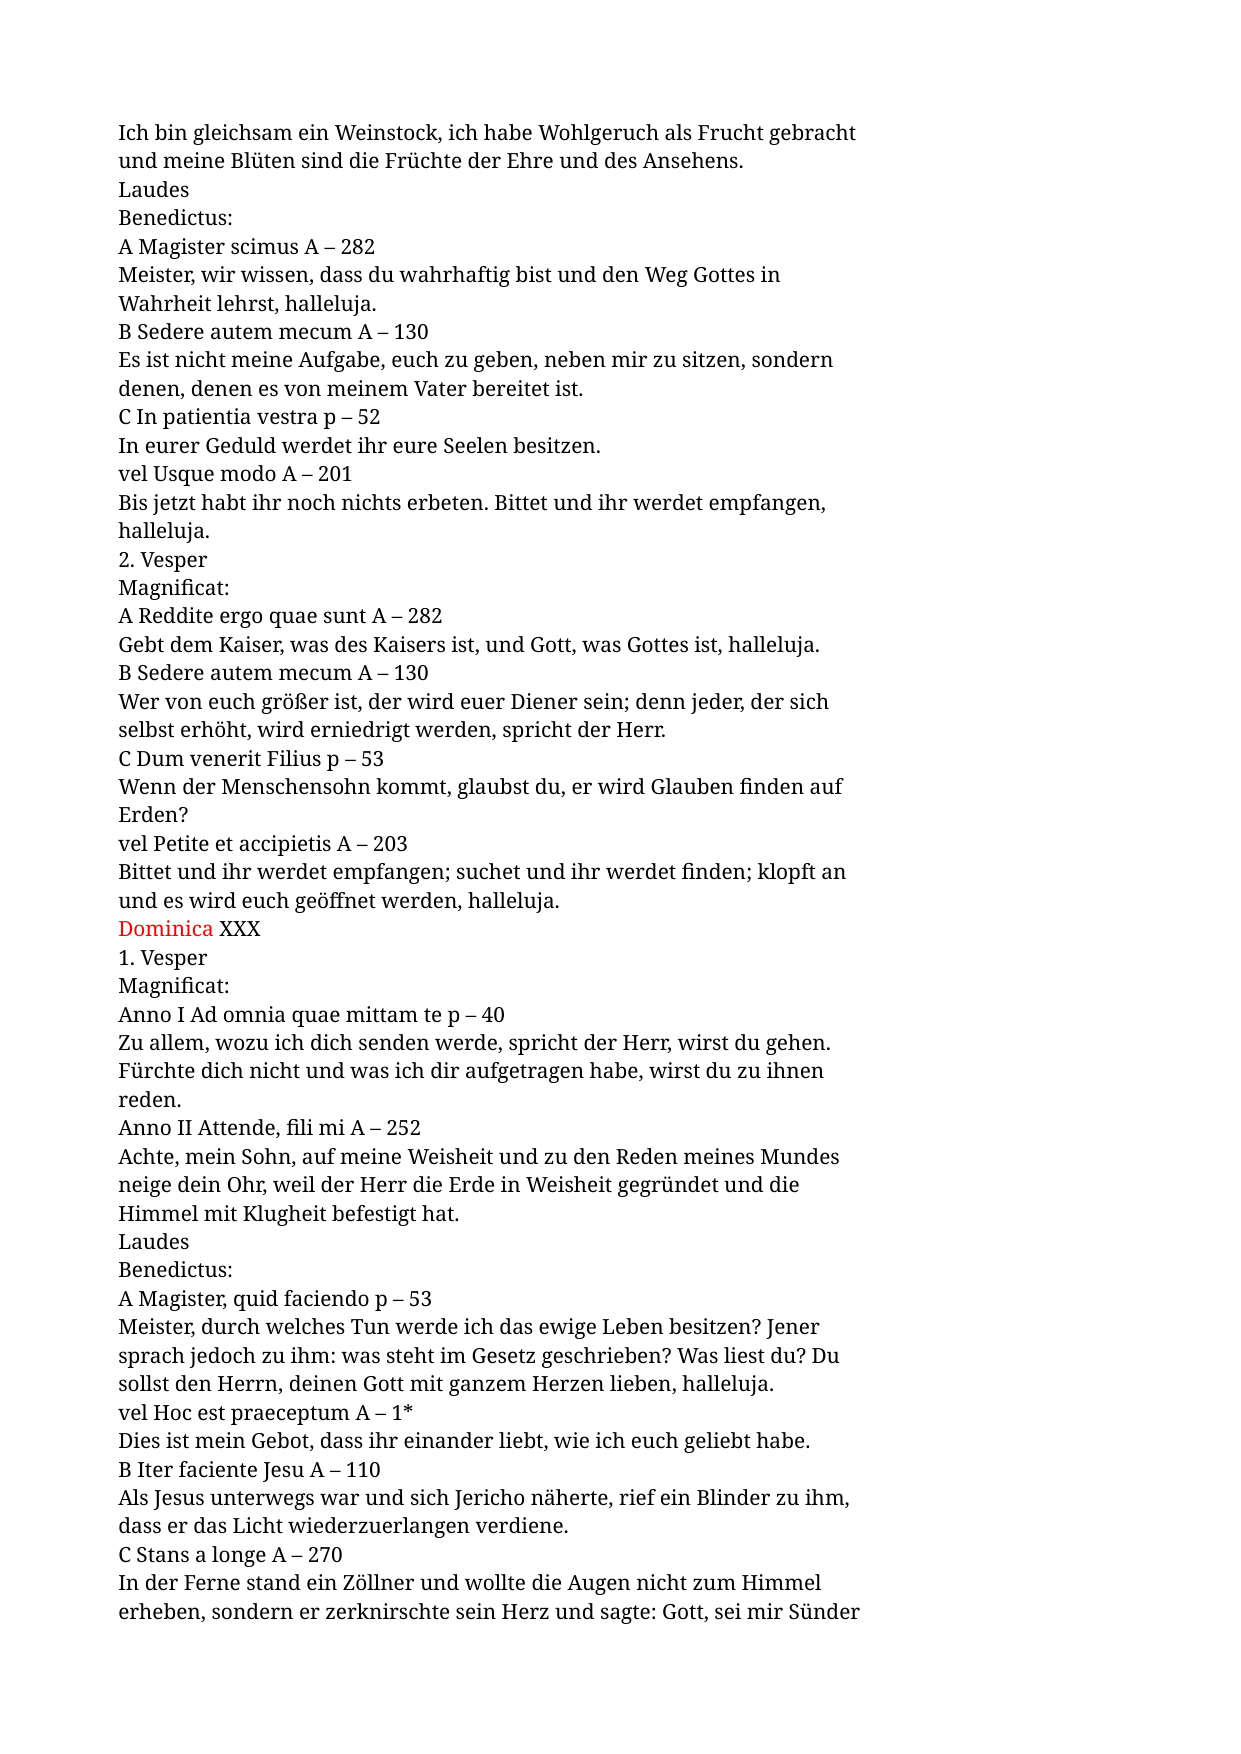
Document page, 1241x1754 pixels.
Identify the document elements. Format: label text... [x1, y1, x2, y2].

text C Stans a longe A – 270 [118, 1540, 1122, 1568]
text vel Usque modo A – 201 [118, 459, 1122, 488]
text neige dein Ohr, weil der Herr die Erde in Weisheit gegründet und die [118, 1170, 1122, 1199]
text Benedictus: [118, 1256, 1122, 1284]
text Meister, durch welches Tun werde ich das ewige Leben besitzen? Jener [118, 1312, 1122, 1341]
text 2. Vesper [118, 545, 1122, 573]
text In eurer Geduld werdet ihr eure Seelen besitzen. [118, 431, 1122, 459]
text In der Ferne stand ein Zöllner und wollte die Augen nicht zum Himmel [118, 1568, 1122, 1597]
text Es ist nicht meine Aufgabe, euch zu geben, neben mir zu sitzen, sondern [118, 346, 1122, 374]
text 1. Vesper [118, 943, 1122, 971]
text Himmel mit Klugheit befestigt hat. [118, 1199, 1122, 1227]
text Dominica XXX [118, 914, 1122, 943]
text Dies ist mein Gebot, dass ihr einander liebt, wie ich euch geliebt habe. [118, 1426, 1122, 1455]
text A Magister, quid faciendo p – 53 [118, 1284, 1122, 1312]
text Erden? [118, 801, 1122, 829]
text B Sedere autem mecum A – 130 [118, 658, 1122, 687]
text Achte, mein Sohn, auf meine Weisheit und zu den Reden meines Mundes [118, 1142, 1122, 1170]
text Laudes [118, 1227, 1122, 1256]
text sprach jedoch zu ihm: was steht im Gesetz geschrieben? Was liest du? Du [118, 1341, 1122, 1369]
text A Magister scimus A – 282 [118, 232, 1122, 260]
text vel Petite et accipietis A – 203 [118, 829, 1122, 857]
text Benedictus: [118, 203, 1122, 232]
text Bittet und ihr werdet empfangen; suchet und ihr werdet finden; klopft an [118, 857, 1122, 886]
text sollst den Herrn, deinen Gott mit ganzem Herzen lieben, halleluja. [118, 1369, 1122, 1398]
text B Sedere autem mecum A – 130 [118, 317, 1122, 346]
text Magnificat: [118, 971, 1122, 1000]
text vel Hoc est praeceptum A – 1* [118, 1398, 1122, 1426]
text Anno II Attende, fili mi A – 252 [118, 1113, 1122, 1142]
text Wenn der Menschensohn kommt, glaubst du, er wird Glauben finden auf [118, 772, 1122, 801]
text Zu allem, wozu ich dich senden werde, spricht der Herr, wirst du gehen. [118, 1028, 1122, 1057]
text denen, denen es von meinem Vater bereitet ist. [118, 374, 1122, 402]
text Fürchte dich nicht und was ich dir aufgetragen habe, wirst du zu ihnen [118, 1057, 1122, 1085]
text halleluja. [118, 516, 1122, 545]
text und meine Blüten sind die Früchte der Ehre und des Ansehens. [118, 147, 1122, 175]
text reden. [118, 1085, 1122, 1113]
text erheben, sondern er zerknirschte sein Herz und sagte: Gott, sei mir Sünder [118, 1597, 1122, 1625]
text C In patientia vestra p – 52 [118, 402, 1122, 431]
text Anno I Ad omnia quae mittam te p – 40 [118, 1000, 1122, 1028]
text Als Jesus unterwegs war und sich Jericho näherte, rief ein Blinder zu ihm, [118, 1483, 1122, 1512]
text Gebt dem Kaiser, was des Kaisers ist, und Gott, was Gottes ist, halleluja. [118, 630, 1122, 658]
text Wahrheit lehrst, halleluja. [118, 289, 1122, 317]
text Wer von euch größer ist, der wird euer Diener sein; denn jeder, der sich [118, 687, 1122, 715]
text und es wird euch geöffnet werden, halleluja. [118, 886, 1122, 914]
text Laudes [118, 175, 1122, 203]
text Bis jetzt habt ihr noch nichts erbeten. Bittet und ihr werdet empfangen, [118, 488, 1122, 516]
text Meister, wir wissen, dass du wahrhaftig bist und den Weg Gottes in [118, 260, 1122, 289]
text Magnificat: [118, 573, 1122, 602]
text A Reddite ergo quae sunt A – 282 [118, 602, 1122, 630]
text Ich bin gleichsam ein Weinstock, ich habe Wohlgeruch als Frucht gebracht [118, 118, 1122, 147]
text C Dum venerit Filius p – 53 [118, 744, 1122, 772]
text B Iter faciente Jesu A – 110 [118, 1455, 1122, 1483]
text selbst erhöht, wird erniedrigt werden, spricht der Herr. [118, 715, 1122, 744]
text dass er das Licht wiederzuerlangen verdiene. [118, 1512, 1122, 1540]
